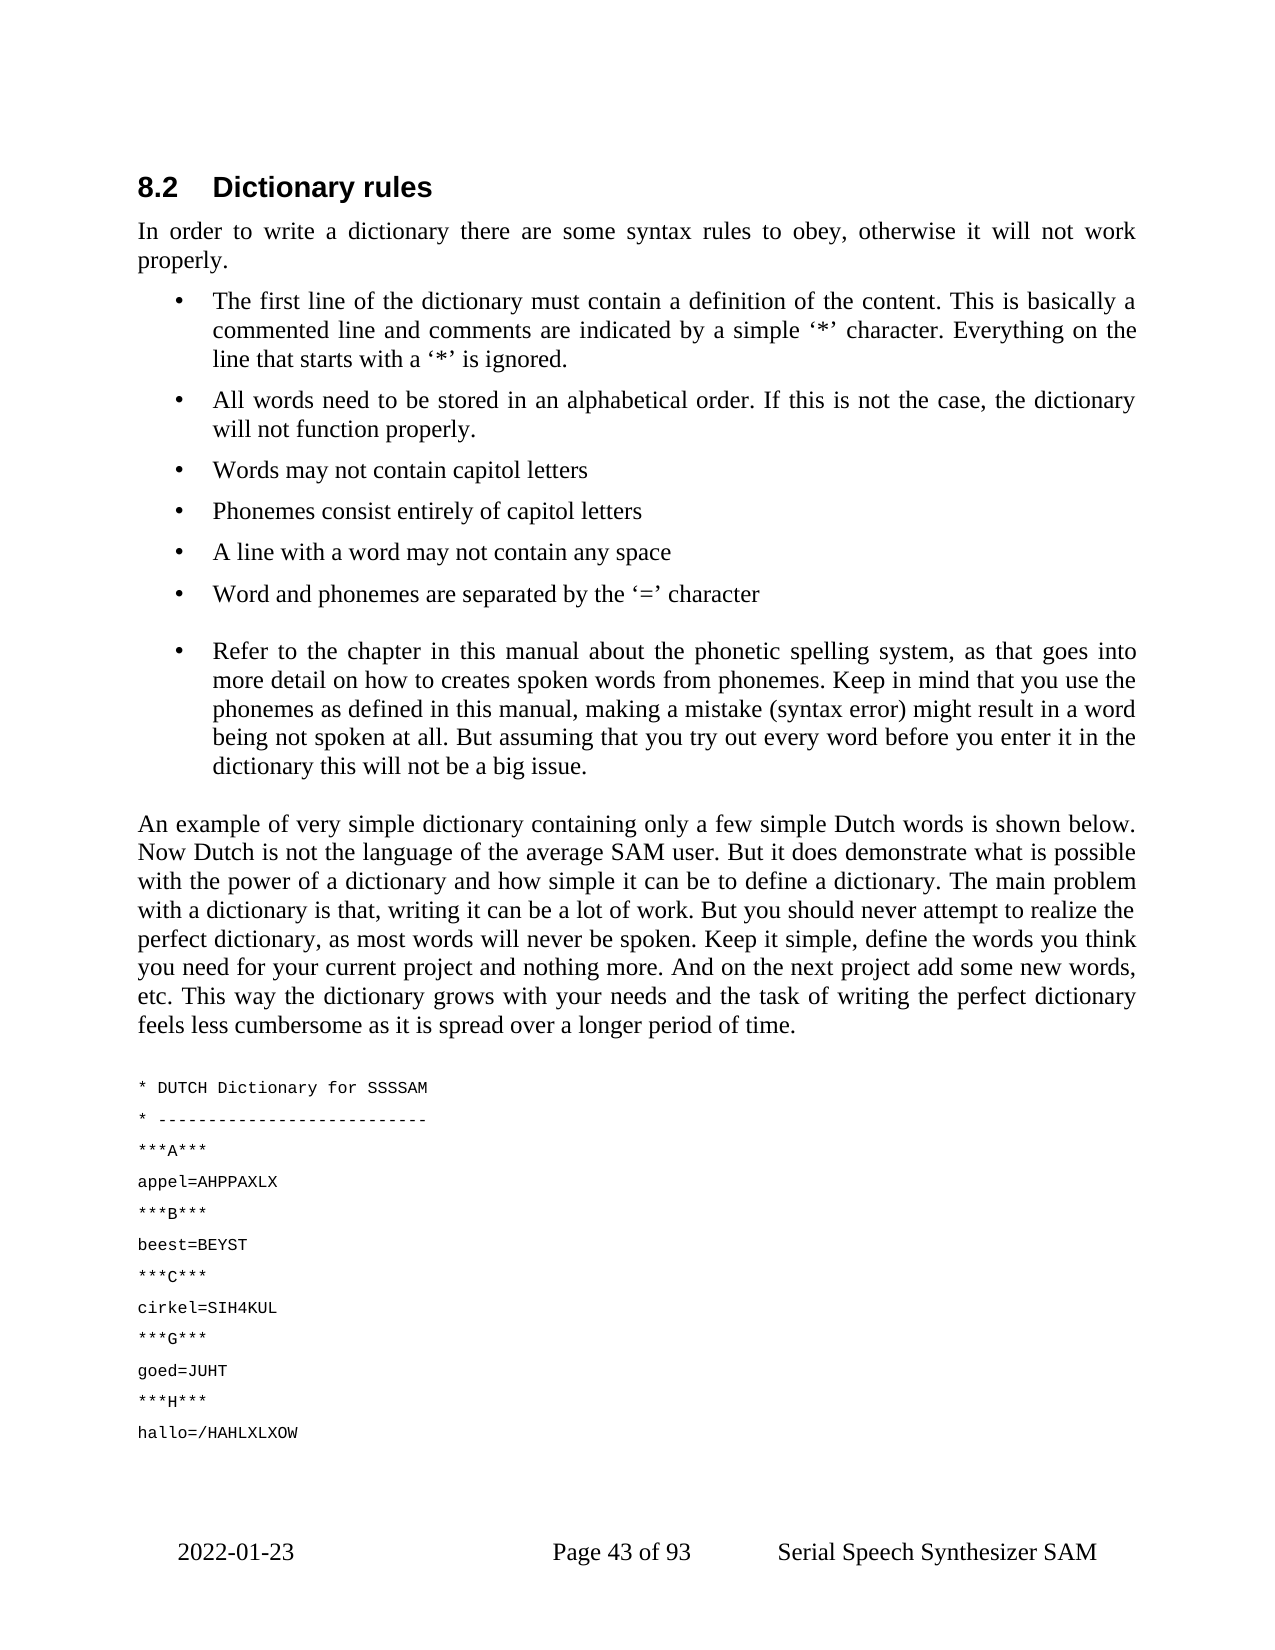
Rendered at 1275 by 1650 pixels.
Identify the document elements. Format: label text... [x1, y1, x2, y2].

list Phonemes consist entirely of capitol letters [175, 496, 1138, 525]
text appel=AHPPAXLX [137, 1174, 1138, 1193]
subtitle Dictionary rules [137, 170, 1138, 204]
list Word and phonemes are separated by the ‘=’ character [175, 579, 1138, 607]
text ***C*** [137, 1268, 1138, 1287]
text ***B*** [137, 1205, 1138, 1224]
text An example of very simple dictionary containing only a few simple Dutch words is shown below. Now Dutch is not the language of the average SAM user. But it does demonstrate what is possible with the power of a dictionary and how simple it can be to define a dictionary. The main problem with a dictionary is that, writing it can be a lot of work. But you should never attempt to realize the perfect dictionary, as most words will never be spoken. Keep it simple, define the words you think you need for your current project and nothing more. And on the next project add some new words, etc. This way the dictionary grows with your needs and the task of writing the perfect dictionary feels less cumbersome as it is spread over a longer period of time. [137, 809, 1138, 1039]
text ***G*** [137, 1331, 1138, 1350]
text cirkel=SIH4KUL [137, 1299, 1138, 1318]
text beest=BEYST [137, 1237, 1138, 1256]
text ***H*** [137, 1393, 1138, 1412]
text In order to write a dictionary there are some syntax rules to obey, otherwise it will not work properly. [137, 216, 1138, 274]
text ***A*** [137, 1143, 1138, 1162]
list Words may not contain capitol letters [175, 455, 1138, 484]
list The first line of the dictionary must contain a definition of the content. This is basically a commented line and comments are indicated by a simple ‘*’ character. Everything on the line that starts with a ‘*’ is ignored. [175, 286, 1138, 372]
text goed=JUHT [137, 1362, 1138, 1381]
list A line with a word may not contain any space [175, 537, 1138, 566]
text * DUTCH Dictionary for SSSSAM [137, 1080, 1138, 1099]
list All words need to be stored in an alphabetical order. If this is not the case, the dictionary will not function properly. [175, 385, 1138, 442]
text * --------------------------- [137, 1111, 1138, 1130]
list Refer to the chapter in this manual about the phonetic spelling system, as that goes into more detail on how to creates spoken words from phonemes. Keep in mind that you use the phonemes as defined in this manual, making a mistake (syntax error) might result in a word being not spoken at all. But assuming that you try out every word before you enter it in the dictionary this will not be a big issue. [175, 636, 1138, 780]
text hallo=/HAHLXLXOW [137, 1425, 1138, 1444]
